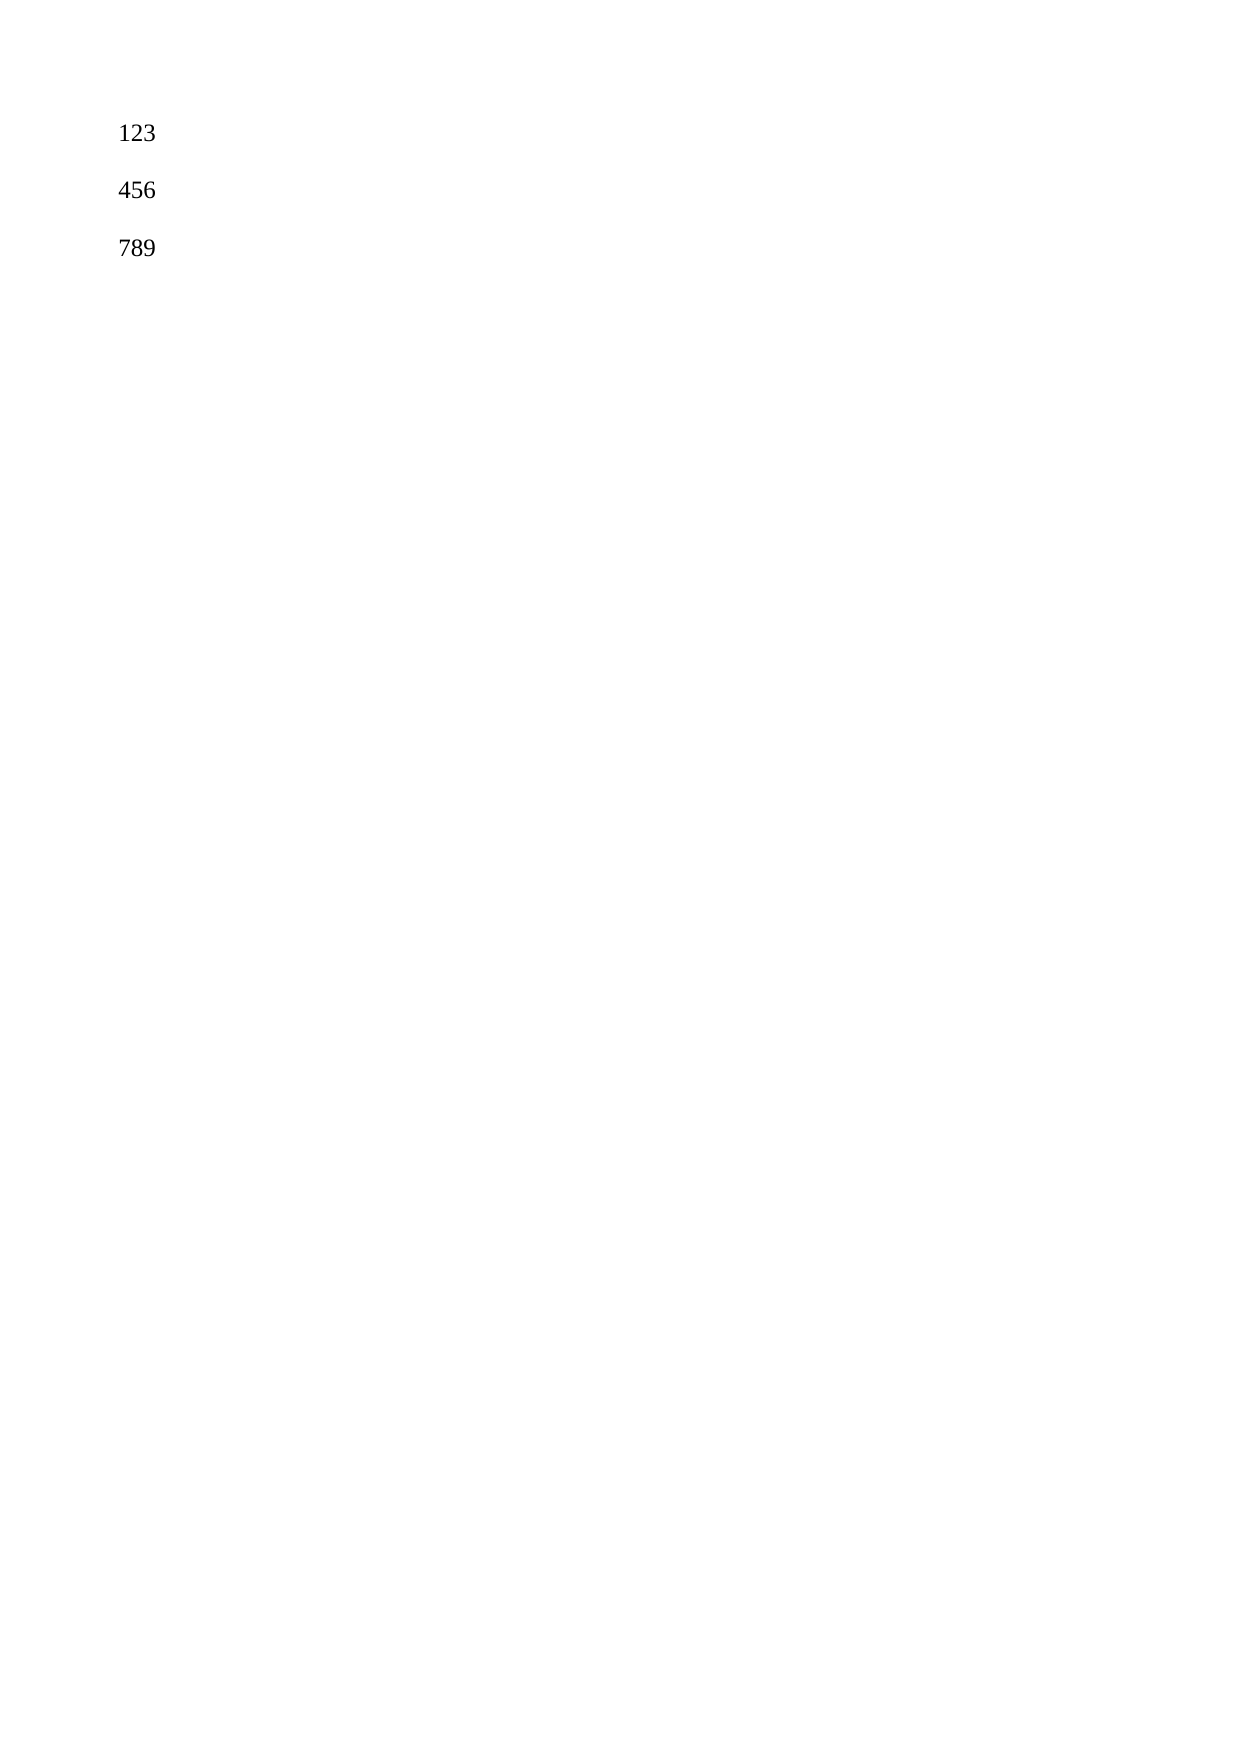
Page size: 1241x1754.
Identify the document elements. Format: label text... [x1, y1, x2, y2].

text 789 [118, 233, 1122, 262]
text 123 [118, 118, 1122, 147]
text 456 [118, 176, 1122, 204]
